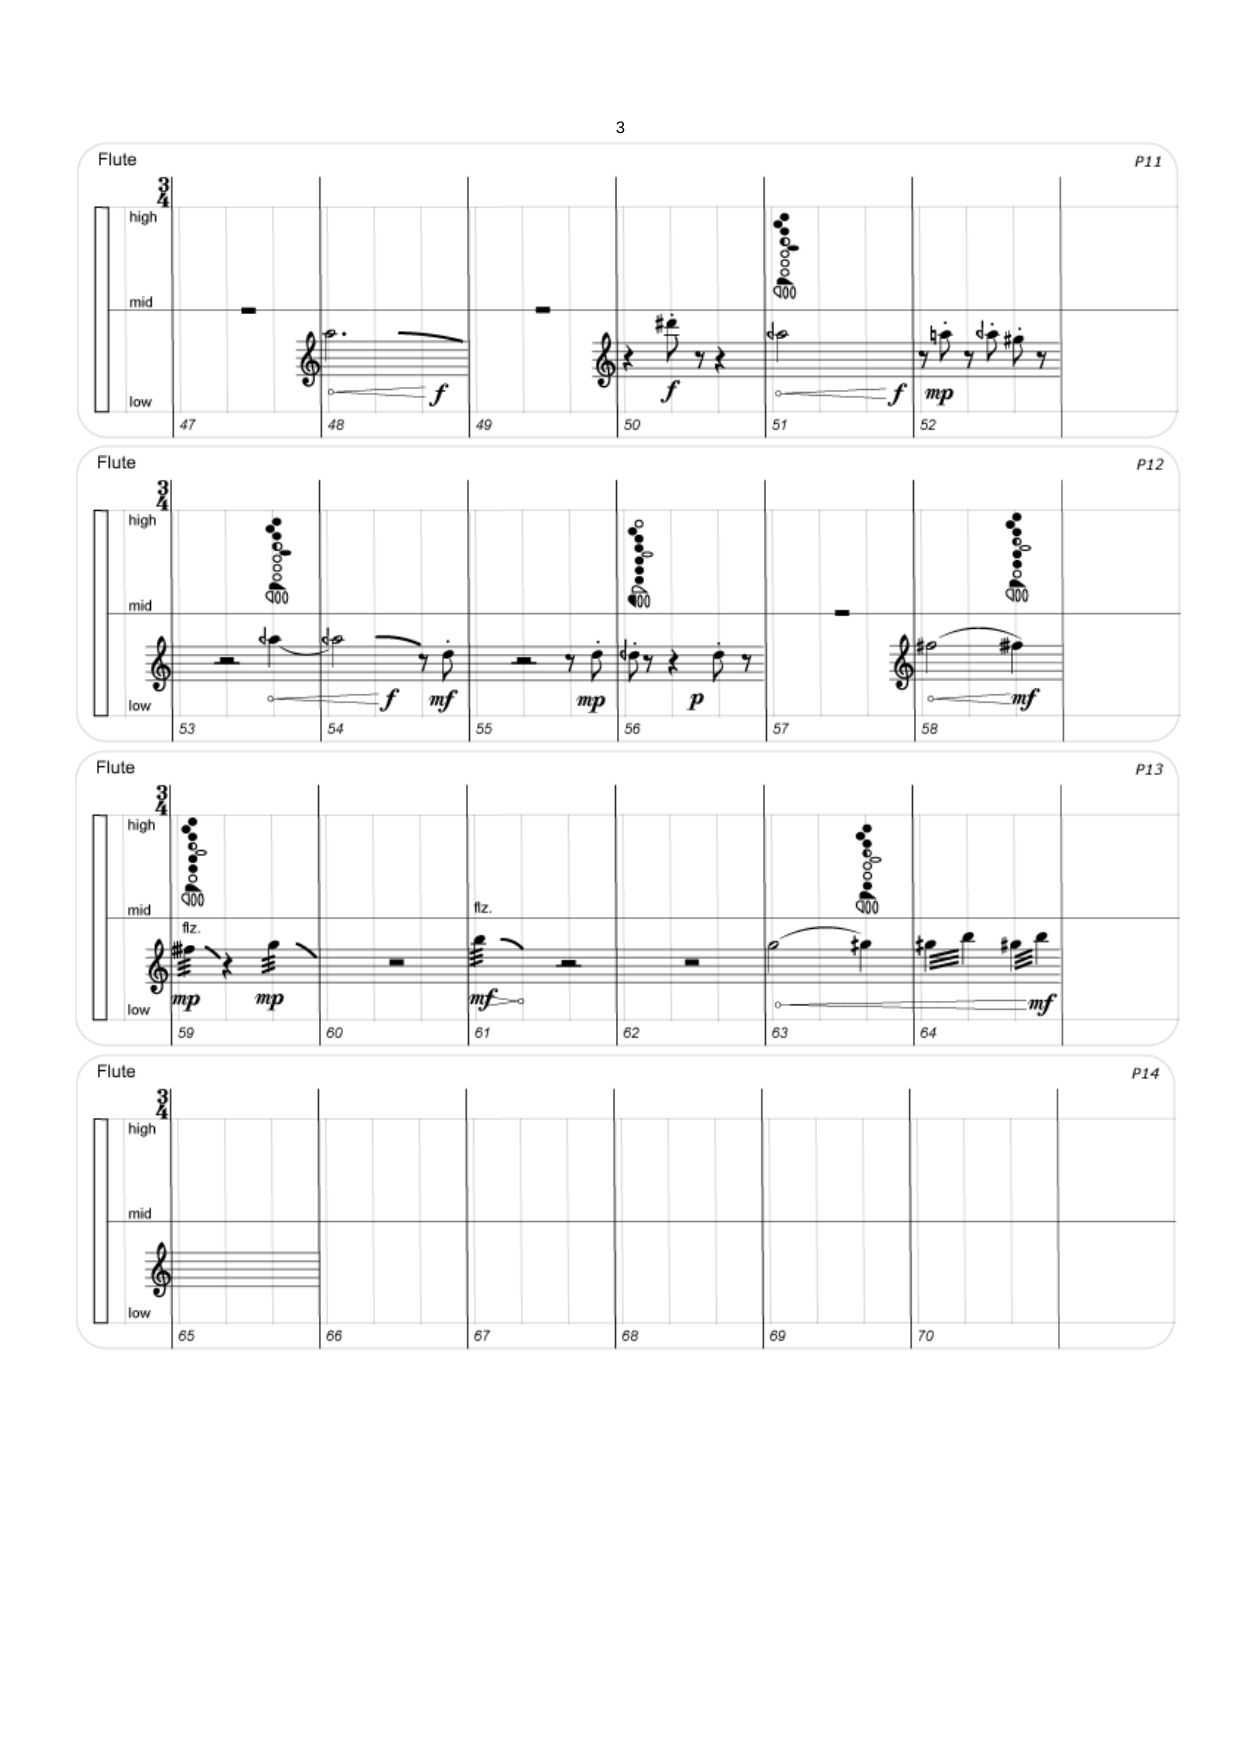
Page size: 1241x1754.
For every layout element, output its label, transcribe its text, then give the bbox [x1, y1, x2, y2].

picture [75, 445, 1182, 743]
text 3 [118, 118, 1122, 137]
picture [75, 750, 1181, 1047]
picture [76, 142, 1180, 439]
picture [75, 1054, 1177, 1350]
